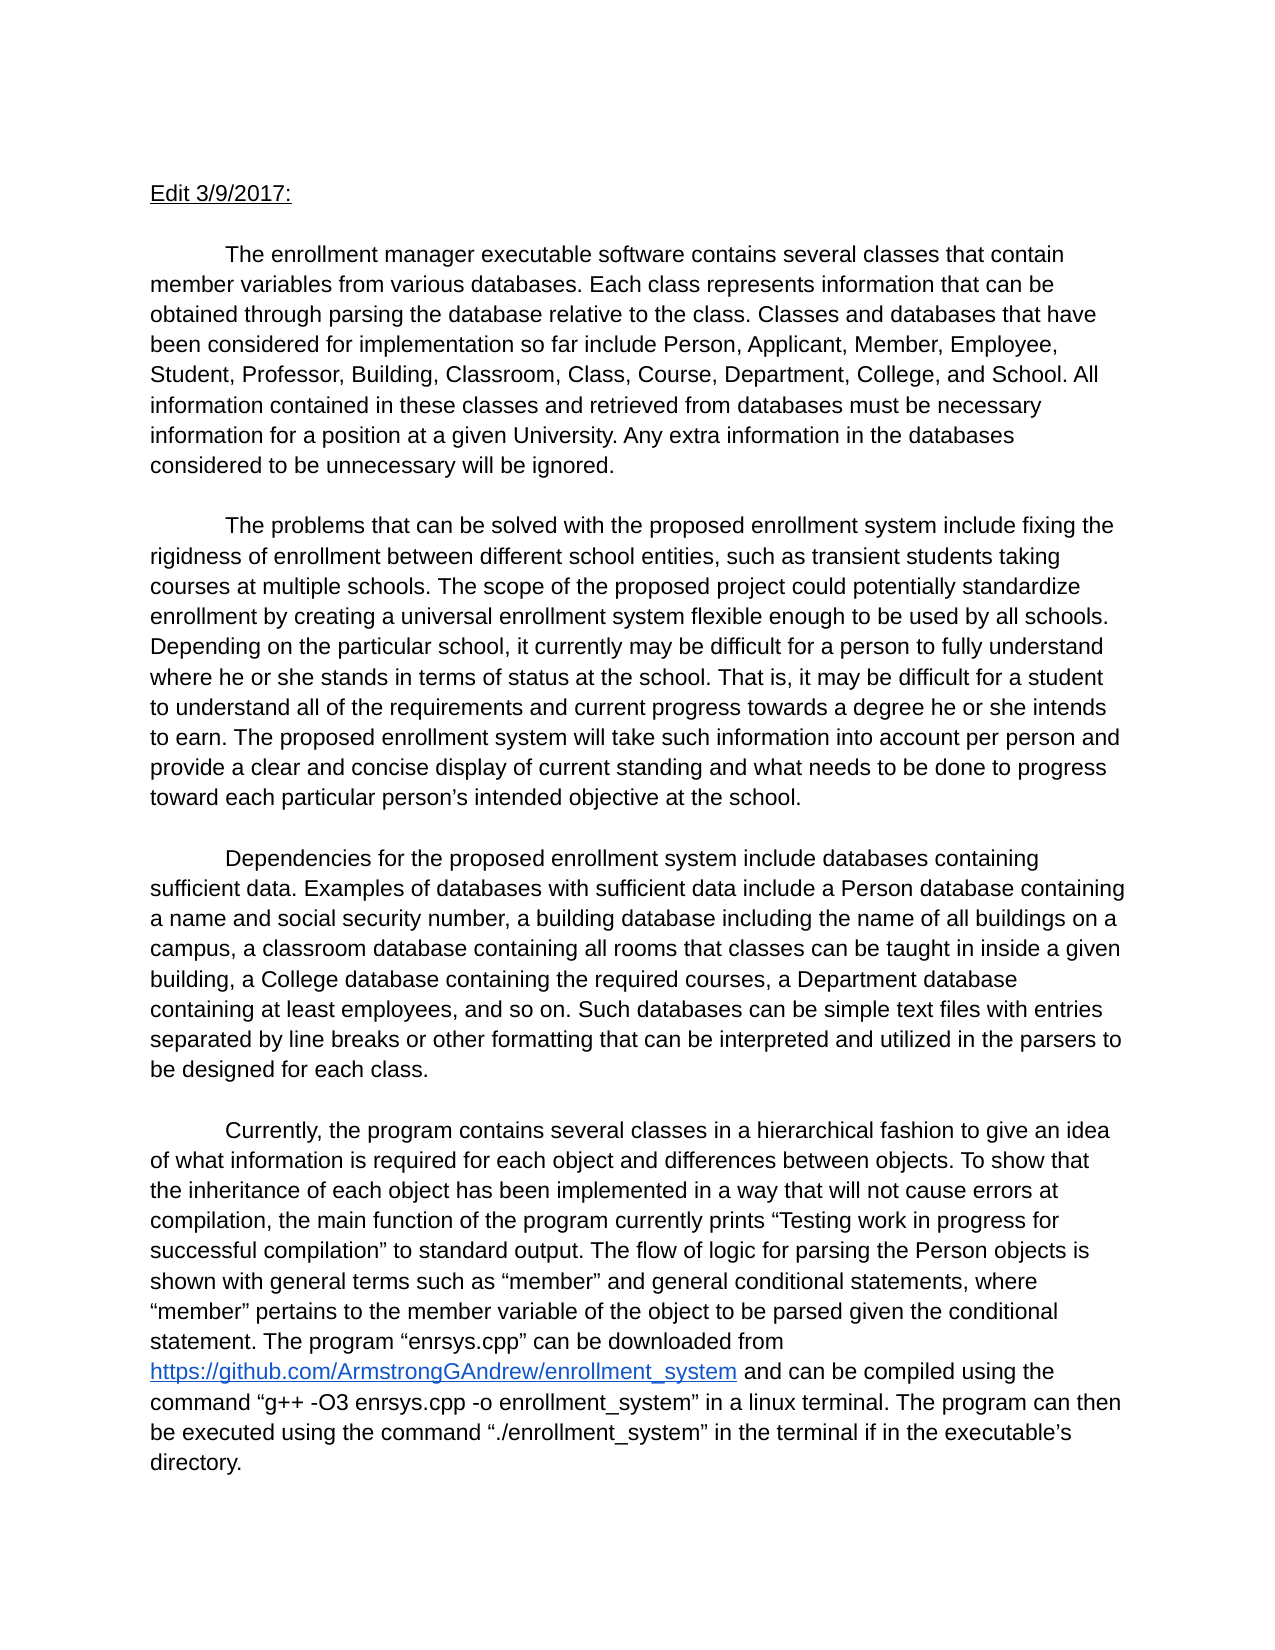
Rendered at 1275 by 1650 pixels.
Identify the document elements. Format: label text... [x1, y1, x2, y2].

text Edit 3/9/2017: [150, 180, 1125, 207]
text The problems that can be solved with the proposed enrollment system include fixing the rigidness of enrollment between different school entities, such as transient students taking courses at multiple schools. The scope of the proposed project could potentially standardize enrollment by creating a universal enrollment system flexible enough to be used by all schools. Depending on the particular school, it currently may be difficult for a person to fully understand where he or she stands in terms of status at the school. That is, it may be difficult for a student to understand all of the requirements and current progress towards a degree he or she intends to earn. The proposed enrollment system will take such information into account per person and provide a clear and concise display of current standing and what needs to be done to progress toward each particular person’s intended objective at the school. [150, 512, 1125, 811]
text Dependencies for the proposed enrollment system include databases containing sufficient data. Examples of databases with sufficient data include a Person database containing a name and social security number, a building database including the name of all buildings on a campus, a classroom database containing all rooms that classes can be taught in inside a given building, a College database containing the required courses, a Department database containing at least employees, and so on. Such databases can be simple text files with entries separated by line breaks or other formatting that can be interpreted and utilized in the parsers to be designed for each class. [150, 845, 1125, 1083]
text The enrollment manager executable software contains several classes that contain member variables from various databases. Each class represents information that can be obtained through parsing the database relative to the class. Classes and databases that have been considered for implementation so far include Person, Applicant, Member, Employee, Student, Professor, Building, Classroom, Class, Course, Department, College, and School. All information contained in these classes and retrieved from databases must be necessary information for a position at a given University. Any extra information in the databases considered to be unnecessary will be ignored. [150, 241, 1125, 478]
text Currently, the program contains several classes in a hierarchical fashion to give an idea of what information is required for each object and differences between objects. To show that the inheritance of each object has been implemented in a way that will not cause errors at compilation, the main function of the program currently prints “Testing work in progress for successful compilation” to standard output. The flow of logic for parsing the Person objects is shown with general terms such as “member” and general conditional statements, where “member” pertains to the member variable of the object to be parsed given the conditional statement. The program “enrsys.cpp” can be downloaded from https://github.com/ArmstrongGAndrew/enrollment_system and can be compiled using the command “g++ -O3 enrsys.cpp -o enrollment_system” in a linux terminal. The program can then be executed using the command “./enrollment_system” in the terminal if in the executable’s directory. [150, 1117, 1125, 1475]
